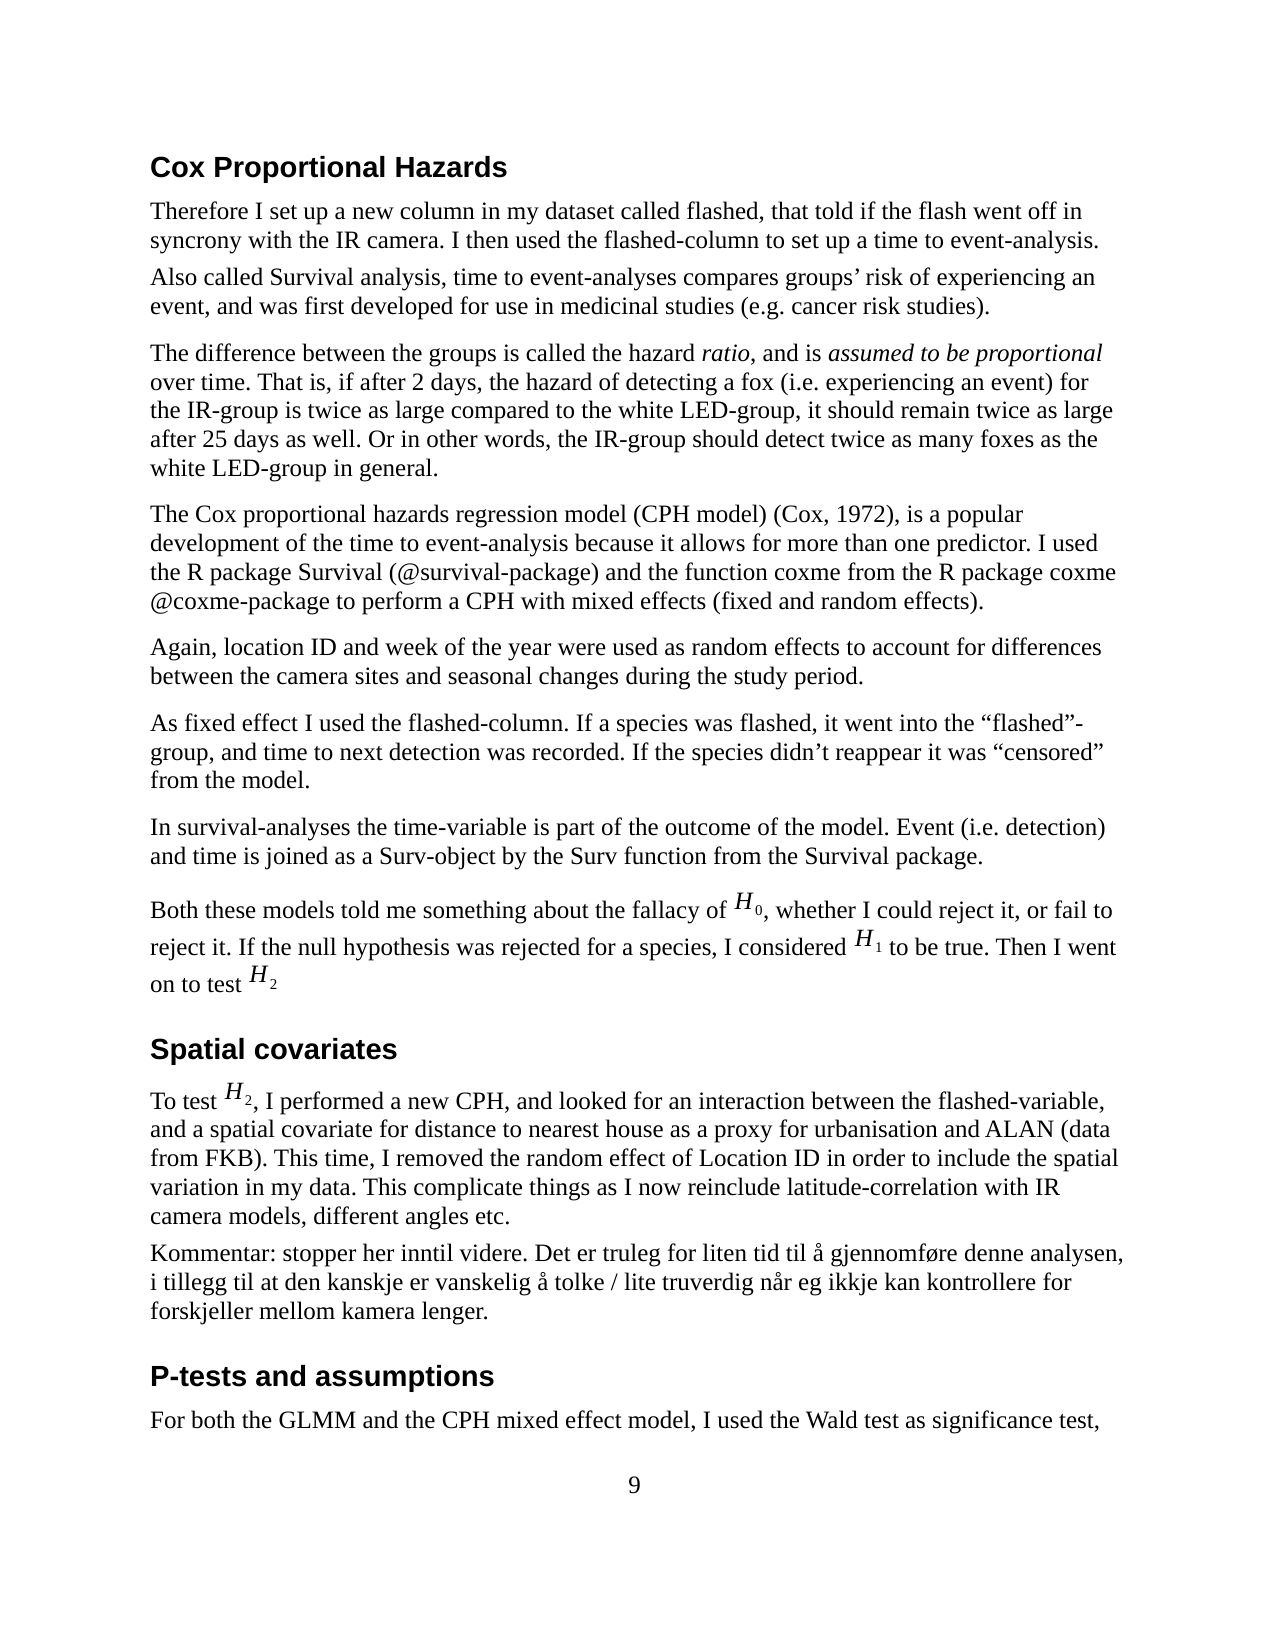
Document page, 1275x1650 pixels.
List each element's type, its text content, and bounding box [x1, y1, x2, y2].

subtitle Cox Proportional Hazards [150, 150, 1125, 183]
text As fixed effect I used the flashed-column. If a species was flashed, it went into the “flashed”-group, and time to next detection was recorded. If the species didn’t reappear it was “censored” from the model. [150, 708, 1125, 794]
text The Cox proportional hazards regression model (CPH model) (Cox, 1972), is a popular development of the time to event-analysis because it allows for more than one predictor. I used the R package Survival (@survival-package) and the function coxme from the R package coxme @coxme-package to perform a CPH with mixed effects (fixed and random effects). [150, 499, 1125, 614]
text To test , I performed a new CPH, and looked for an interaction between the flashed-variable, and a spatial covariate for distance to nearest house as a proxy for urbanisation and ALAN (data from FKB). This time, I removed the random effect of Location ID in order to include the spatial variation in my data. This complicate things as I now reinclude latitude-correlation with IR camera models, different angles etc. [150, 1078, 1125, 1229]
text Again, location ID and week of the year were used as random effects to account for differences between the camera sites and seasonal changes during the study period. [150, 632, 1125, 690]
text For both the GLMM and the CPH mixed effect model, I used the Wald test as significance test, [150, 1405, 1125, 1433]
text Therefore I set up a new column in my dataset called flashed, that told if the flash went off in syncrony with the IR camera. I then used the flashed-column to set up a time to event-analysis. [150, 196, 1125, 253]
text Also called Survival analysis, time to event-analyses compares groups’ risk of experiencing an event, and was first developed for use in medicinal studies (e.g. cancer risk studies). [150, 262, 1125, 320]
text Both these models told me something about the fallacy of , whether I could reject it, or fail to reject it. If the null hypothesis was rejected for a species, I considered to be true. Then I went on to test [150, 887, 1125, 998]
text In survival-analyses the time-variable is part of the outcome of the model. Event (i.e. detection) and time is joined as a Surv-object by the Surv function from the Survival package. [150, 812, 1125, 869]
subtitle P-tests and assumptions [150, 1359, 1125, 1392]
text The difference between the groups is called the hazard ratio, and is assumed to be proportional over time. That is, if after 2 days, the hazard of detecting a fox (i.e. experiencing an event) for the IR-group is twice as large compared to the white LED-group, it should remain twice as large after 25 days as well. Or in other words, the IR-group should detect twice as many foxes as the white LED-group in general. [150, 338, 1125, 482]
subtitle Spatial covariates [150, 1032, 1125, 1065]
text Kommentar: stopper her inntil videre. Det er truleg for liten tid til å gjennomføre denne analysen, i tillegg til at den kanskje er vanskelig å tolke / lite truverdig når eg ikkje kan kontrollere for forskjeller mellom kamera lenger. [150, 1238, 1125, 1325]
